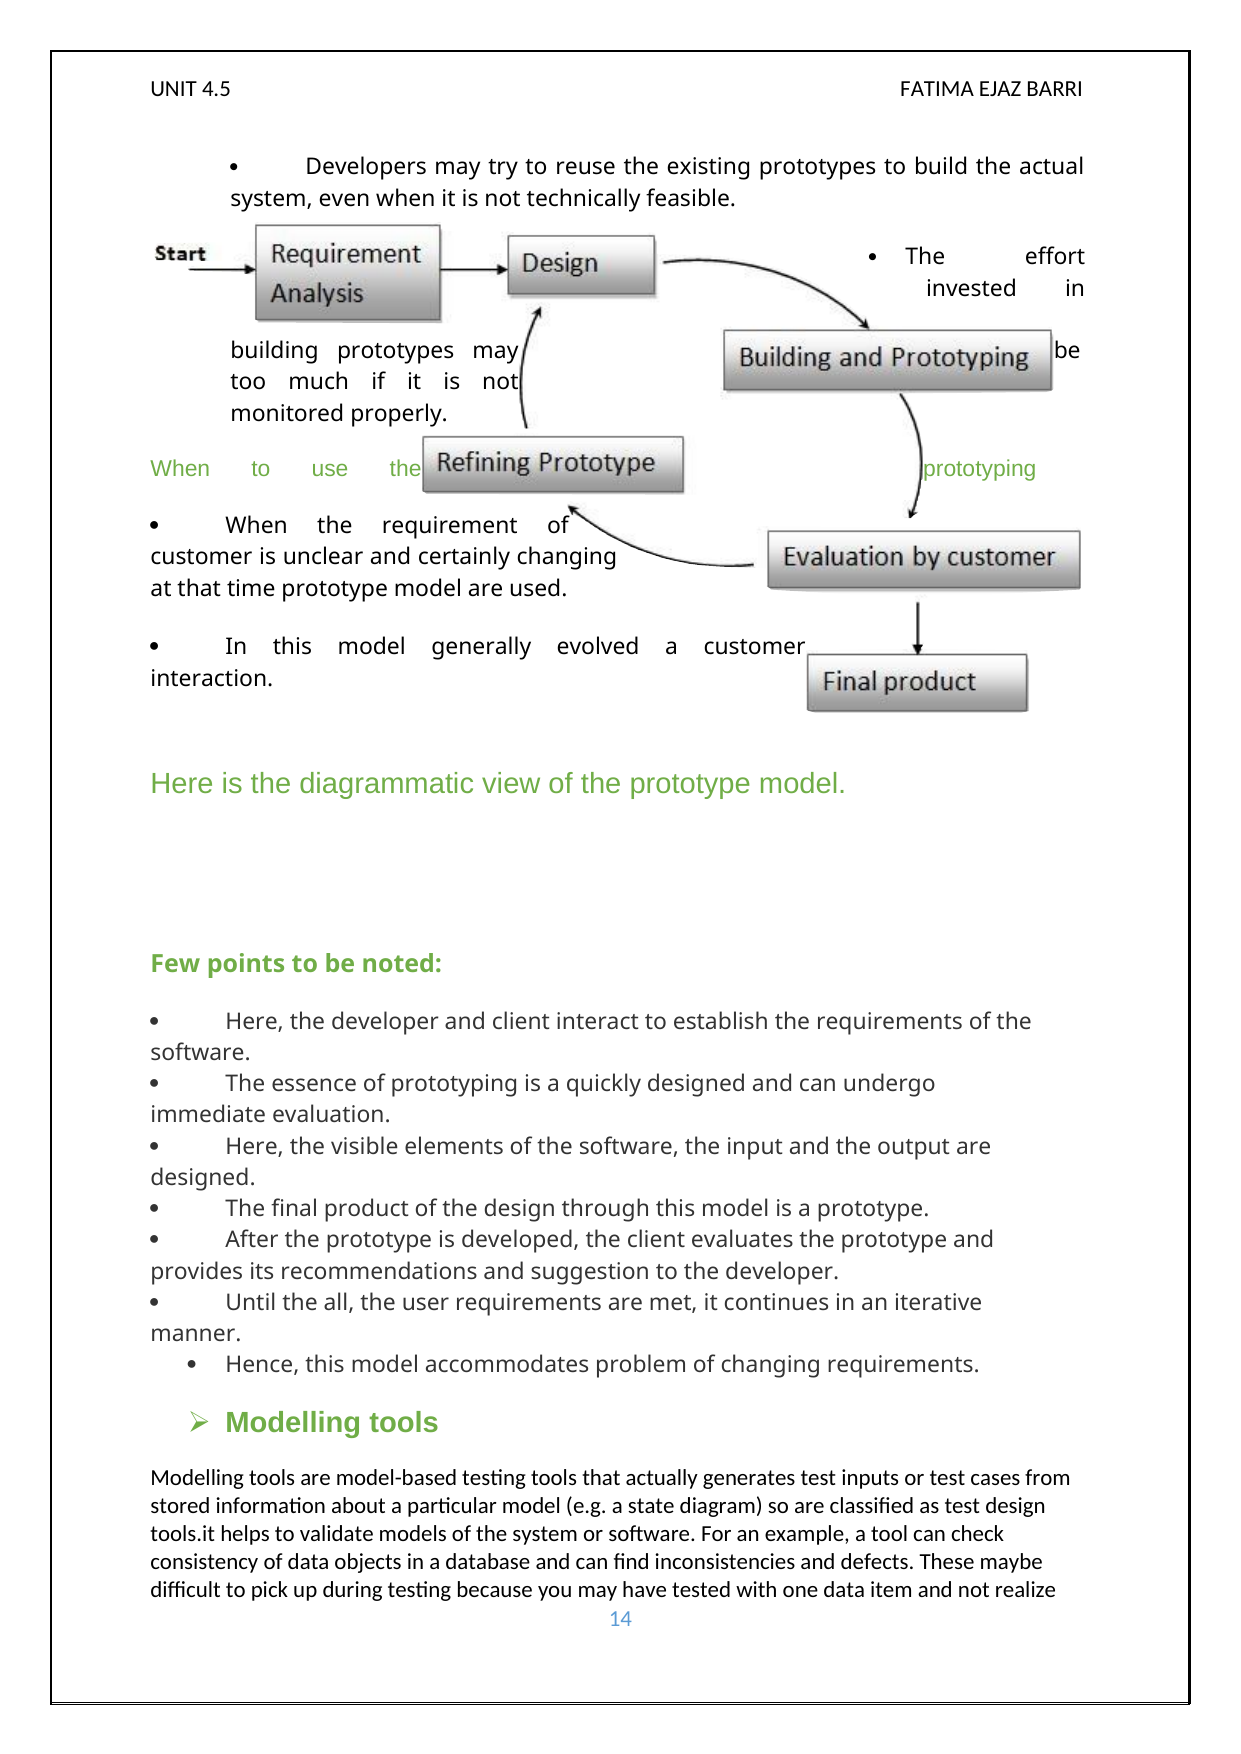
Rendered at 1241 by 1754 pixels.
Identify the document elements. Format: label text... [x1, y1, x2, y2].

list The essence of prototyping is a quickly designed and can undergo immediate evaluation. [150, 1067, 1040, 1130]
list Until the all, the user requirements are met, it continues in an iterative manner. [150, 1286, 1040, 1348]
list After the prototype is developed, the client evaluates the prototype and provides its recommendations and suggestion to the developer. [150, 1223, 1040, 1286]
list Developers may try to reuse the existing prototypes to build the actual system, even when it is not technically feasible. [230, 150, 1085, 213]
list [920, 630, 1085, 693]
list Here, the visible elements of the software, the input and the output are designed. [150, 1130, 1040, 1192]
list Here, the developer and client interact to establish the requirements of the software. [150, 1005, 1040, 1067]
text Few points to be noted: [150, 946, 1090, 980]
text When to use the [150, 455, 421, 482]
list When the requirement of customer is unclear and certainly changing at that time prototype model are used. [150, 509, 915, 603]
list The effort invested in building prototypes may be too much if it is not monitored properly. [658, 240, 1085, 428]
list In this model generally evolved a customer interaction. [150, 630, 915, 693]
list The final product of the design through this model is a prototype. [150, 1192, 1040, 1223]
list The effort invested in building prototypes may be too much if it is not monitored properly. [230, 272, 528, 428]
list Modelling tools [188, 1405, 1090, 1438]
text prototyping [922, 455, 1085, 482]
list When the requirement of customer is unclear and certainly changing at that time prototype model are used. [597, 509, 1085, 603]
text Modelling tools are model-based testing tools that actually generates test inputs or test cases from stored information about a particular model (e.g. a state diagram) so are classified as test design tools.it helps to validate models of the system or software. For an example, a tool can check consistency of data objects in a database and can find inconsistencies and defects. These maybe difficult to pick up during testing because you may have tested with one data item and not realize [150, 1463, 1090, 1603]
text Here is the diagrammatic view of the prototype model. [150, 767, 1090, 800]
list Hence, this model accommodates problem of changing requirements. [188, 1348, 1090, 1380]
